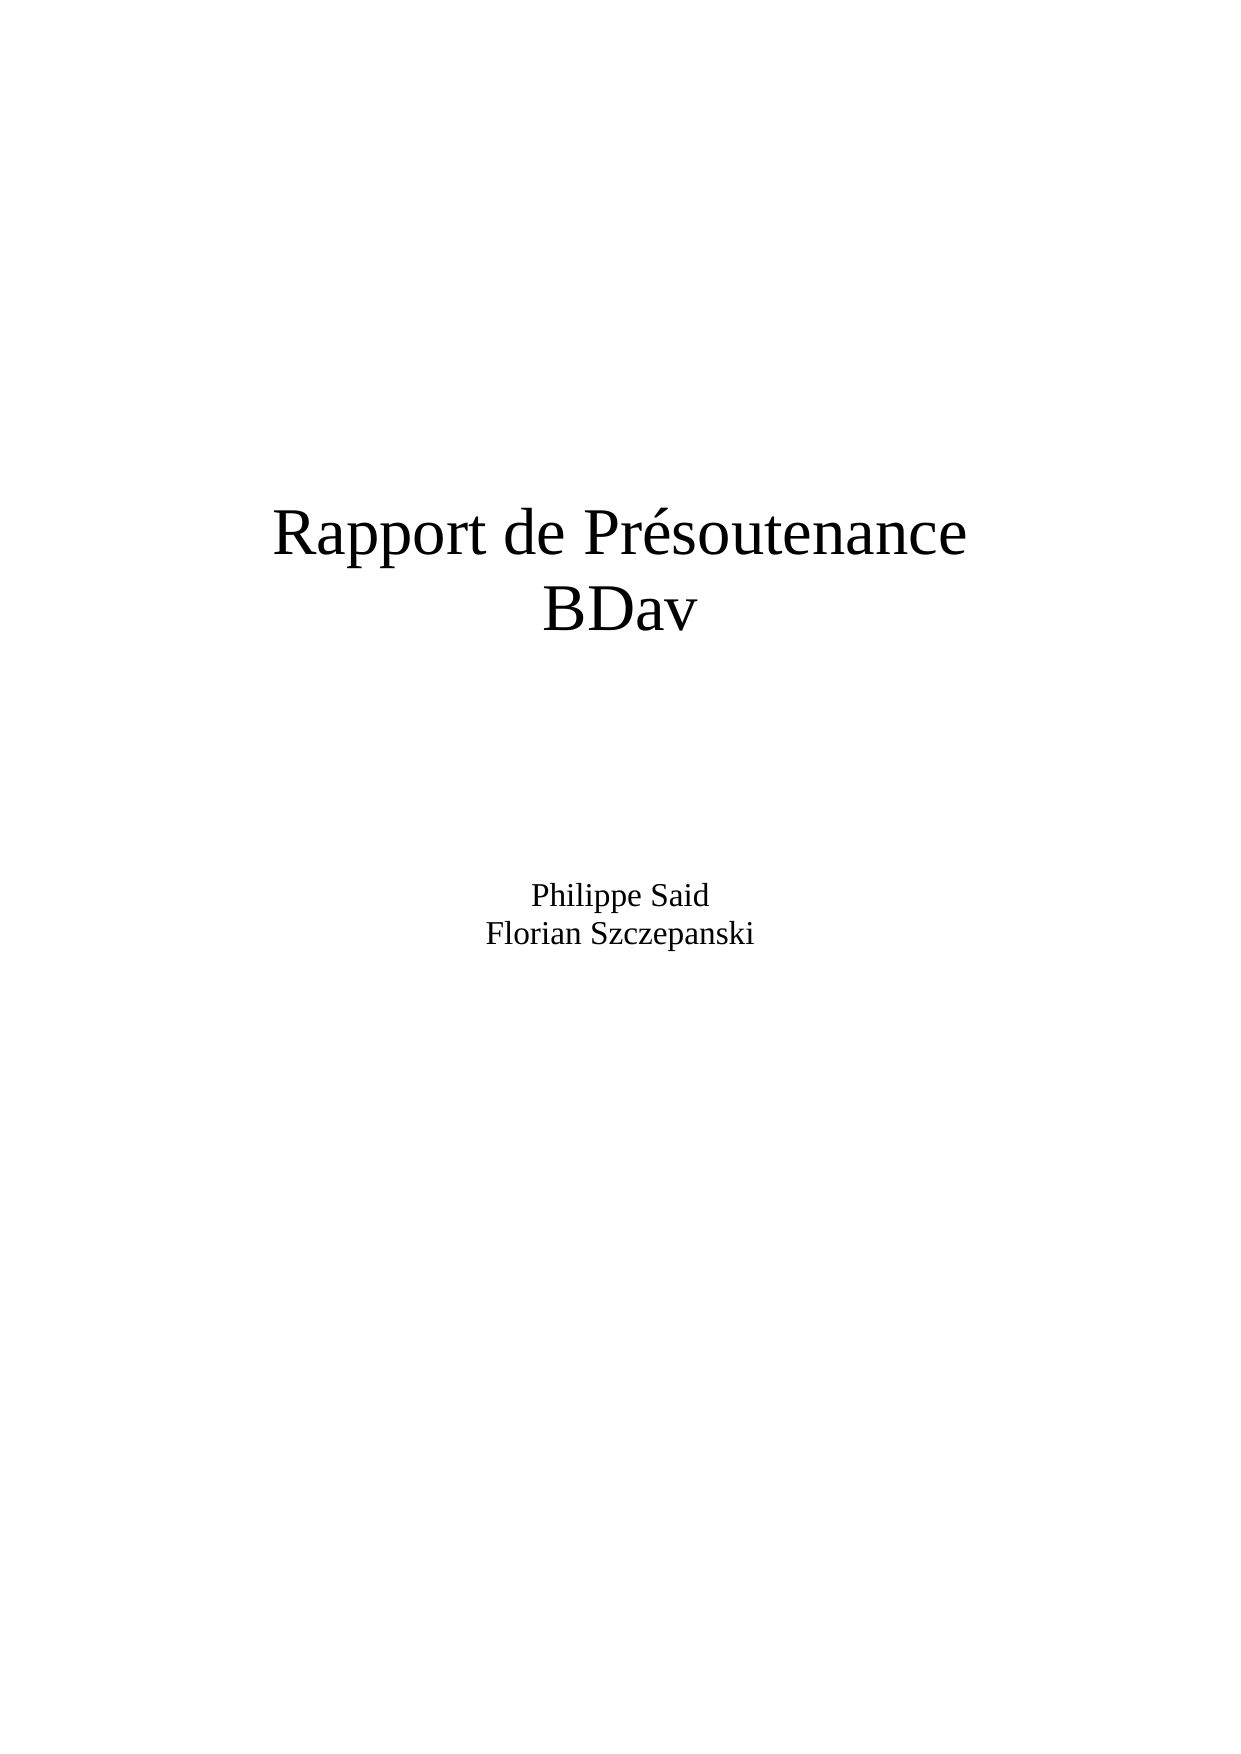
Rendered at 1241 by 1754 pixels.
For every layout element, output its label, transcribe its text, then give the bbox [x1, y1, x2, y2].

text Rapport de Présoutenance [118, 492, 1122, 568]
text Florian Szczepanski [118, 913, 1122, 952]
text Philippe Said [118, 875, 1122, 913]
text BDav [118, 568, 1122, 645]
